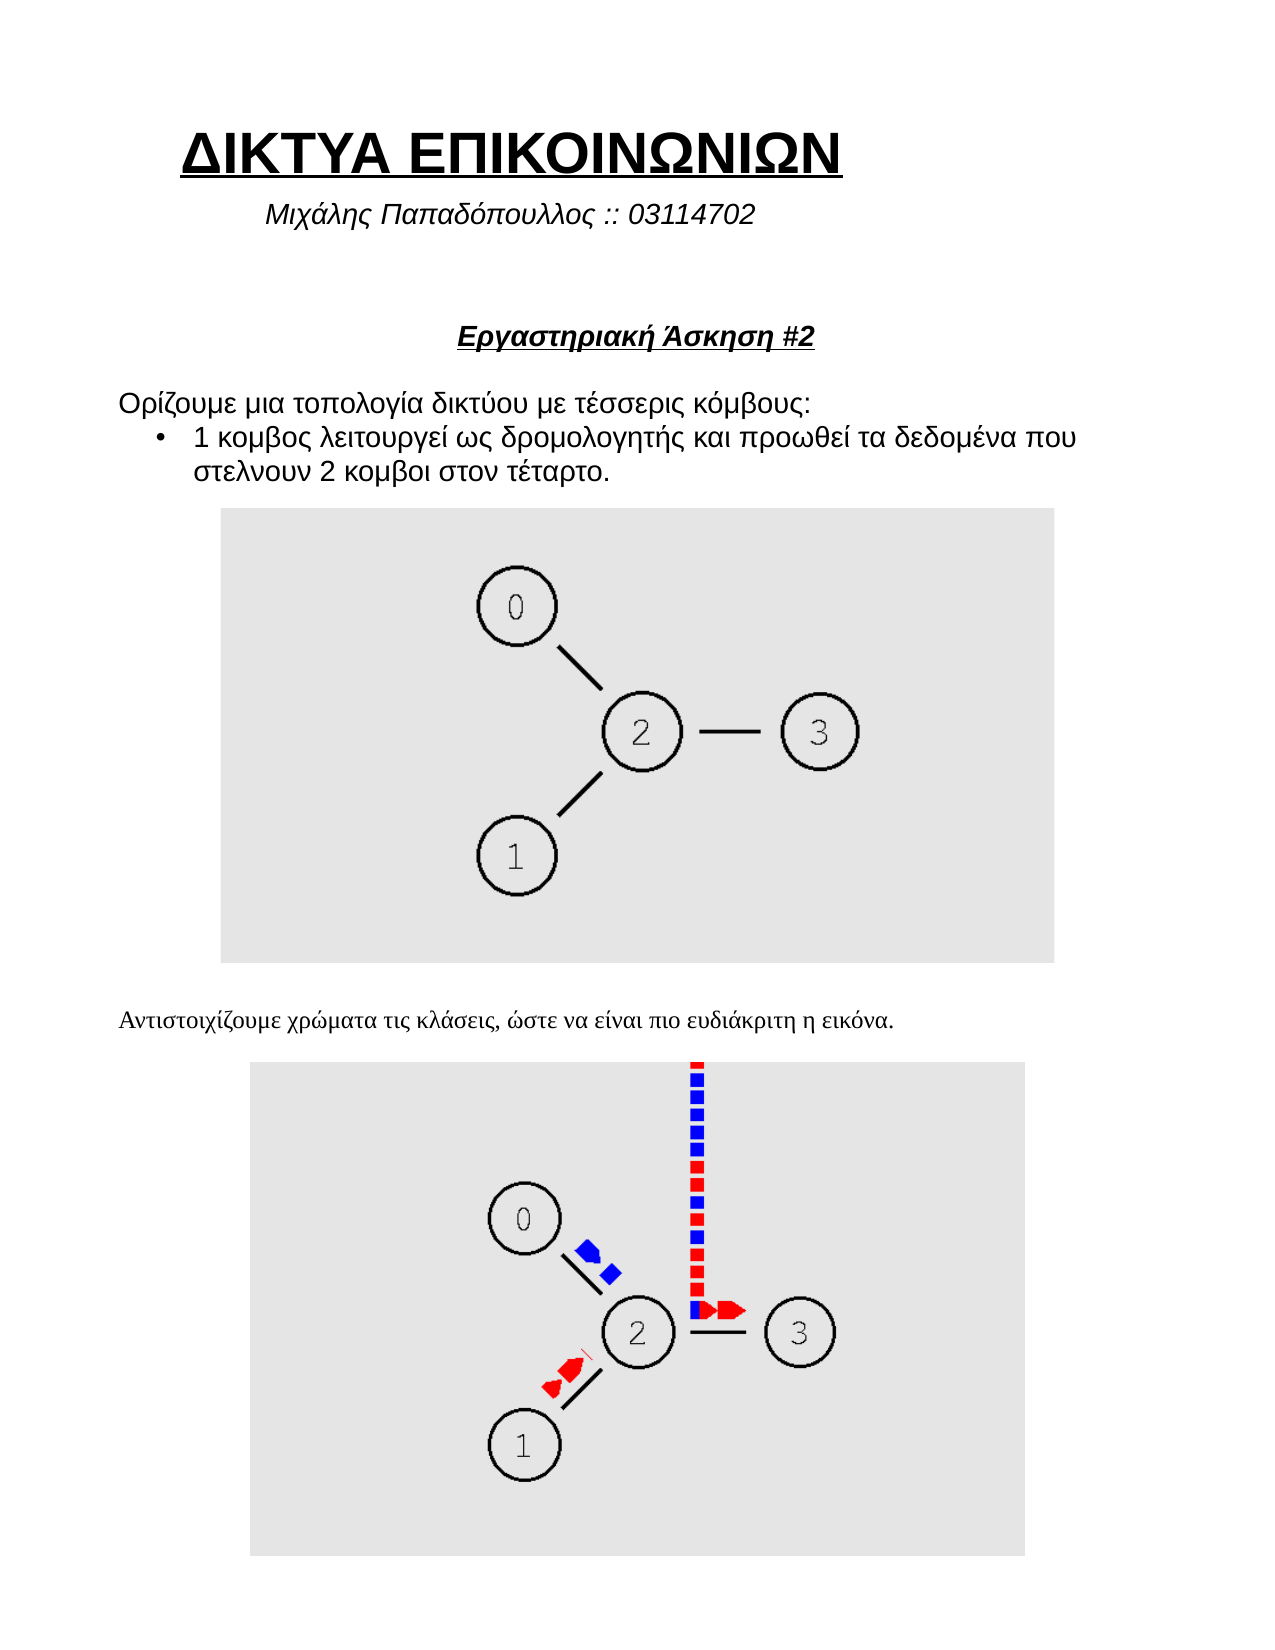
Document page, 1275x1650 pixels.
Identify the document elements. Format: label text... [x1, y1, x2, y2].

picture [220, 508, 1055, 963]
text Εργαστηριακή Άσκηση #2 [118, 319, 1157, 353]
picture [250, 1062, 1025, 1556]
text Αντιστοιχίζουμε χρώματα τις κλάσεις, ώστε να είναι πιο ευδιάκριτη η εικόνα. [118, 1005, 1157, 1033]
list 1 κομβος λειτουργεί ως δρομολογητής και προωθεί τα δεδομένα που στελνουν 2 κομβοι στον τέταρτο. [156, 420, 1157, 487]
text Ορίζουμε μια τοπολογία δικτύου με τέσσερις κόμβους: [118, 386, 1157, 420]
